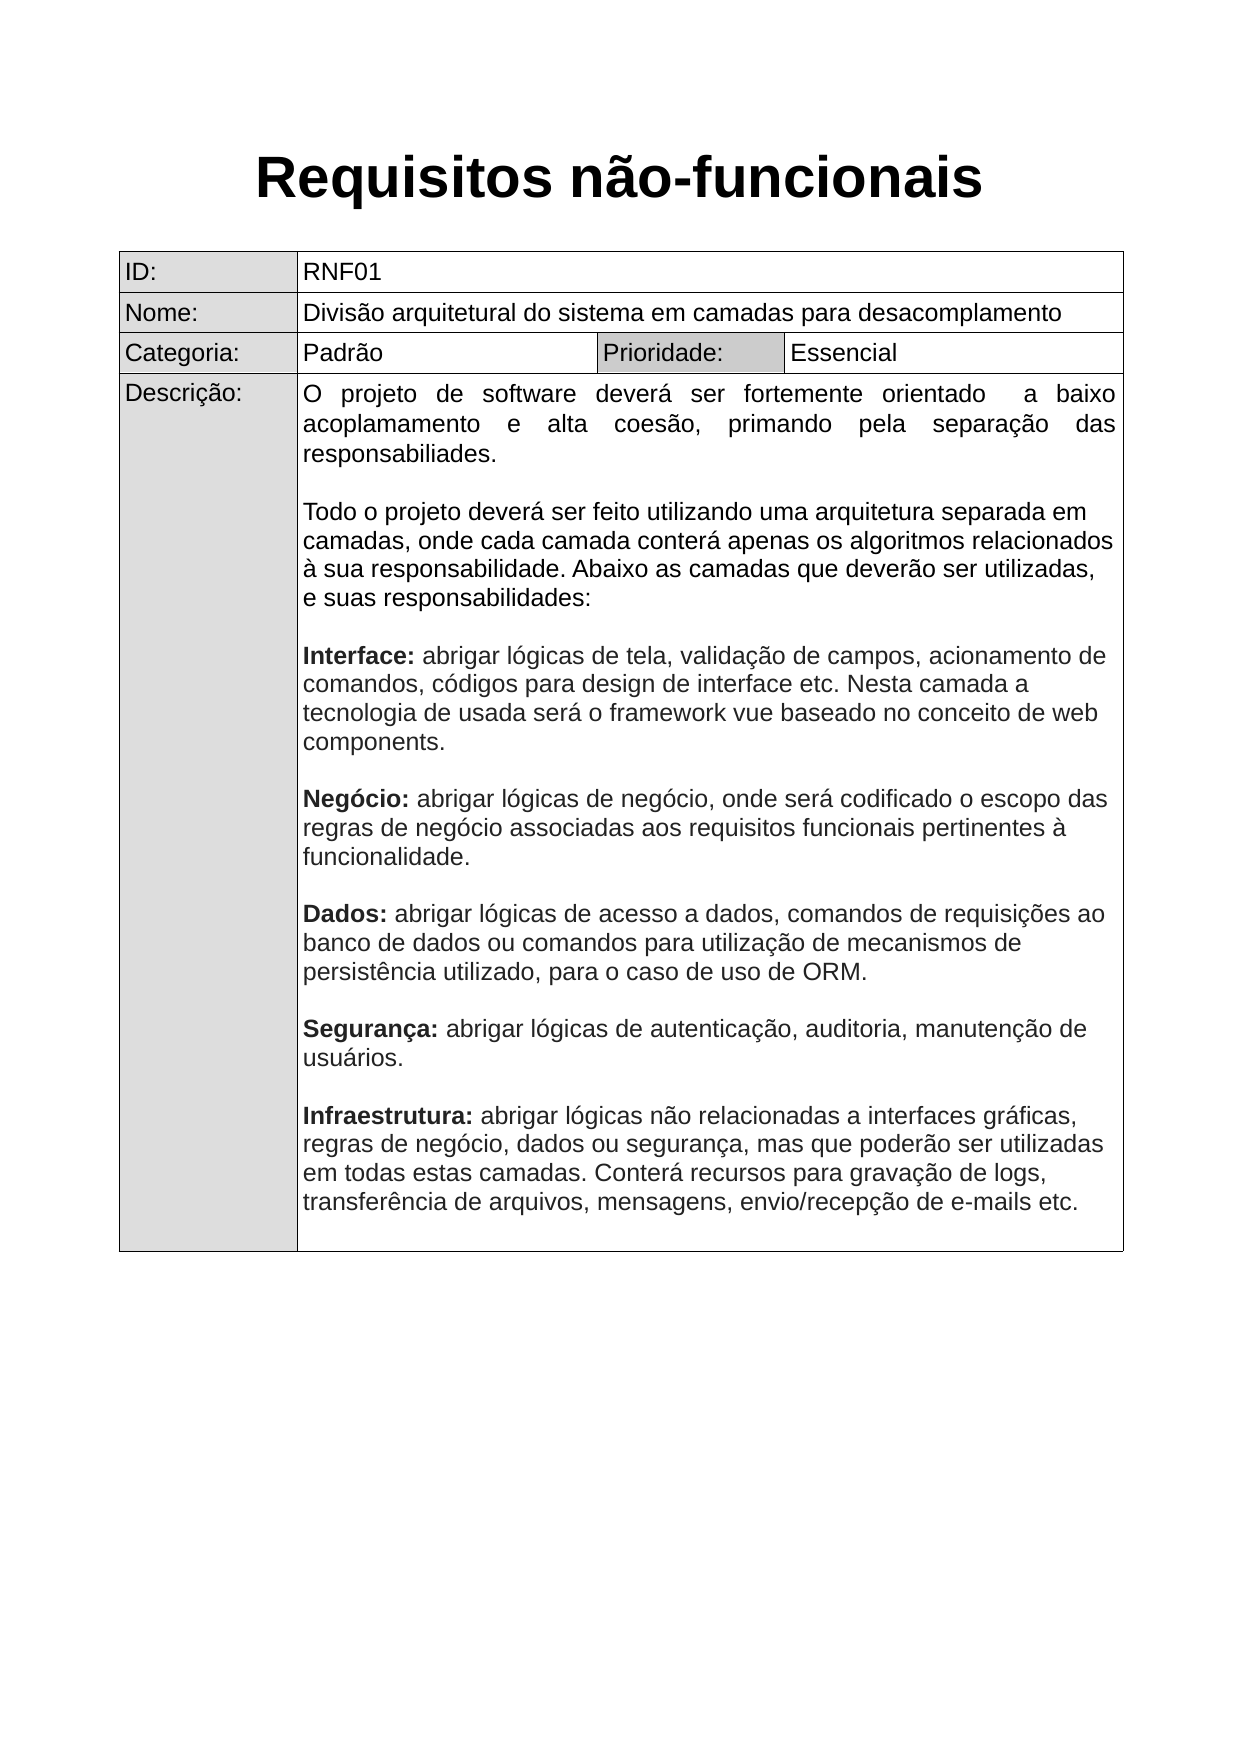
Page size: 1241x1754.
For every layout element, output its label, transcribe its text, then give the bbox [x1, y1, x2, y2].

table_cell Descrição: [120, 374, 297, 1251]
table_cell Divisão arquitetural do sistema em camadas para desacomplamento [298, 293, 1123, 332]
table_header RNF01 [298, 252, 1123, 292]
title Requisitos não-funcionais [118, 143, 1122, 210]
table_cell O projeto de software deverá ser fortemente orientado a baixo acoplamamento e alta coesão, primando pela separação das responsabiliades. Todo o projeto deverá ser feito utilizando uma arquitetura separada em camadas, onde cada camada conterá apenas os algoritmos relacionados à sua responsabilidade. Abaixo as camadas que deverão ser utilizadas, e suas responsabilidades: Interface: abrigar lógicas de tela, validação de campos, acionamento de comandos, códigos para design de interface etc. Nesta camada a tecnologia de usada será o framework vue baseado no conceito de web components. Negócio: abrigar lógicas de negócio, onde será codificado o escopo das regras de negócio associadas aos requisitos funcionais pertinentes à funcionalidade. Dados: abrigar lógicas de acesso a dados, comandos de requisições ao banco de dados ou comandos para utilização de mecanismos de persistência utilizado, para o caso de uso de ORM. Segurança: abrigar lógicas de autenticação, auditoria, manutenção de usuários. Infraestrutura: abrigar lógicas não relacionadas a interfaces gráficas, regras de negócio, dados ou segurança, mas que poderão ser utilizadas em todas estas camadas. Conterá recursos para gravação de logs, transferência de arquivos, mensagens, envio/recepção de e-mails etc. [298, 374, 1123, 1251]
table_cell Prioridade: [598, 333, 784, 372]
table_cell Nome: [120, 293, 297, 332]
table_cell Essencial [785, 333, 1123, 372]
table_cell Padrão [298, 333, 597, 372]
table_header ID: [120, 252, 297, 292]
table_cell Categoria: [120, 333, 297, 372]
